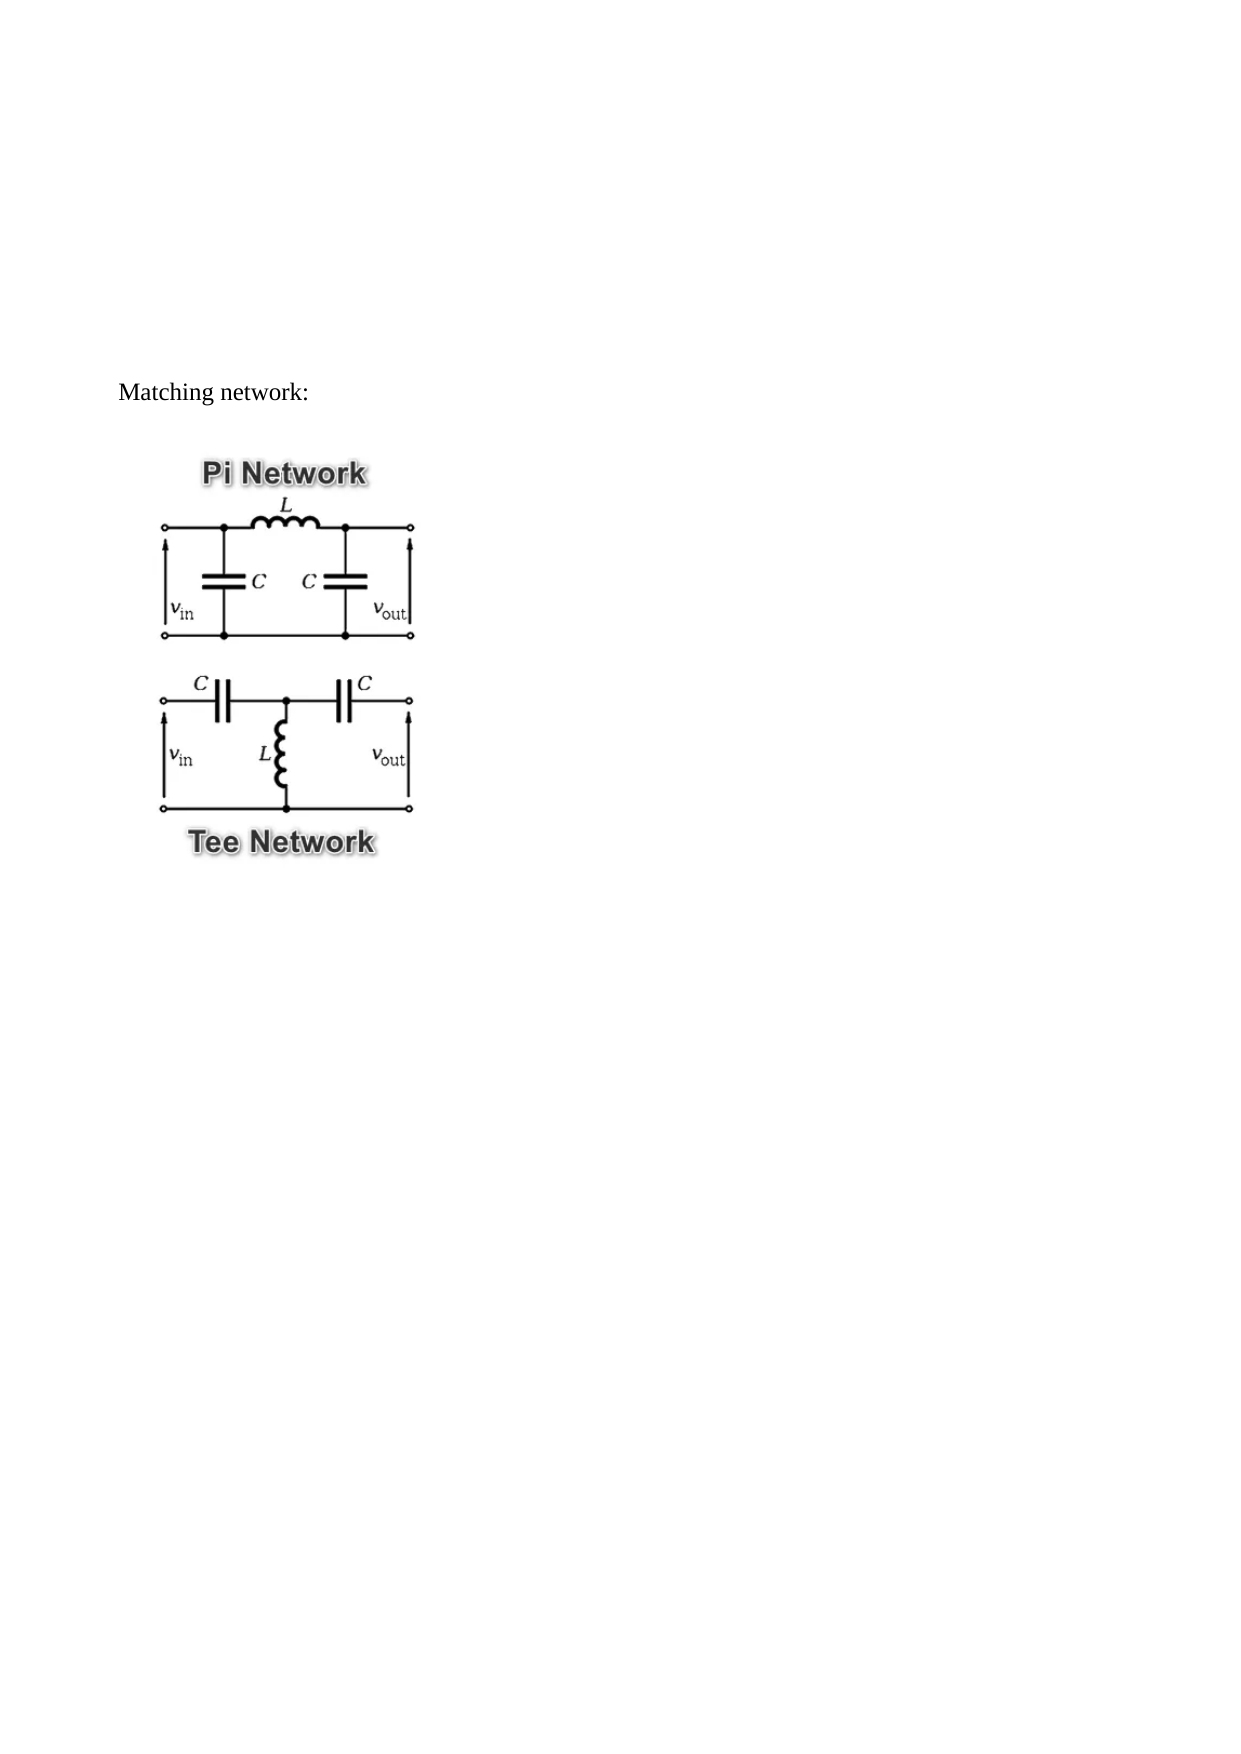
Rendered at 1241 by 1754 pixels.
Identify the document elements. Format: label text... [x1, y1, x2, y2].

picture [135, 436, 439, 878]
text Matching network: [118, 377, 1122, 406]
